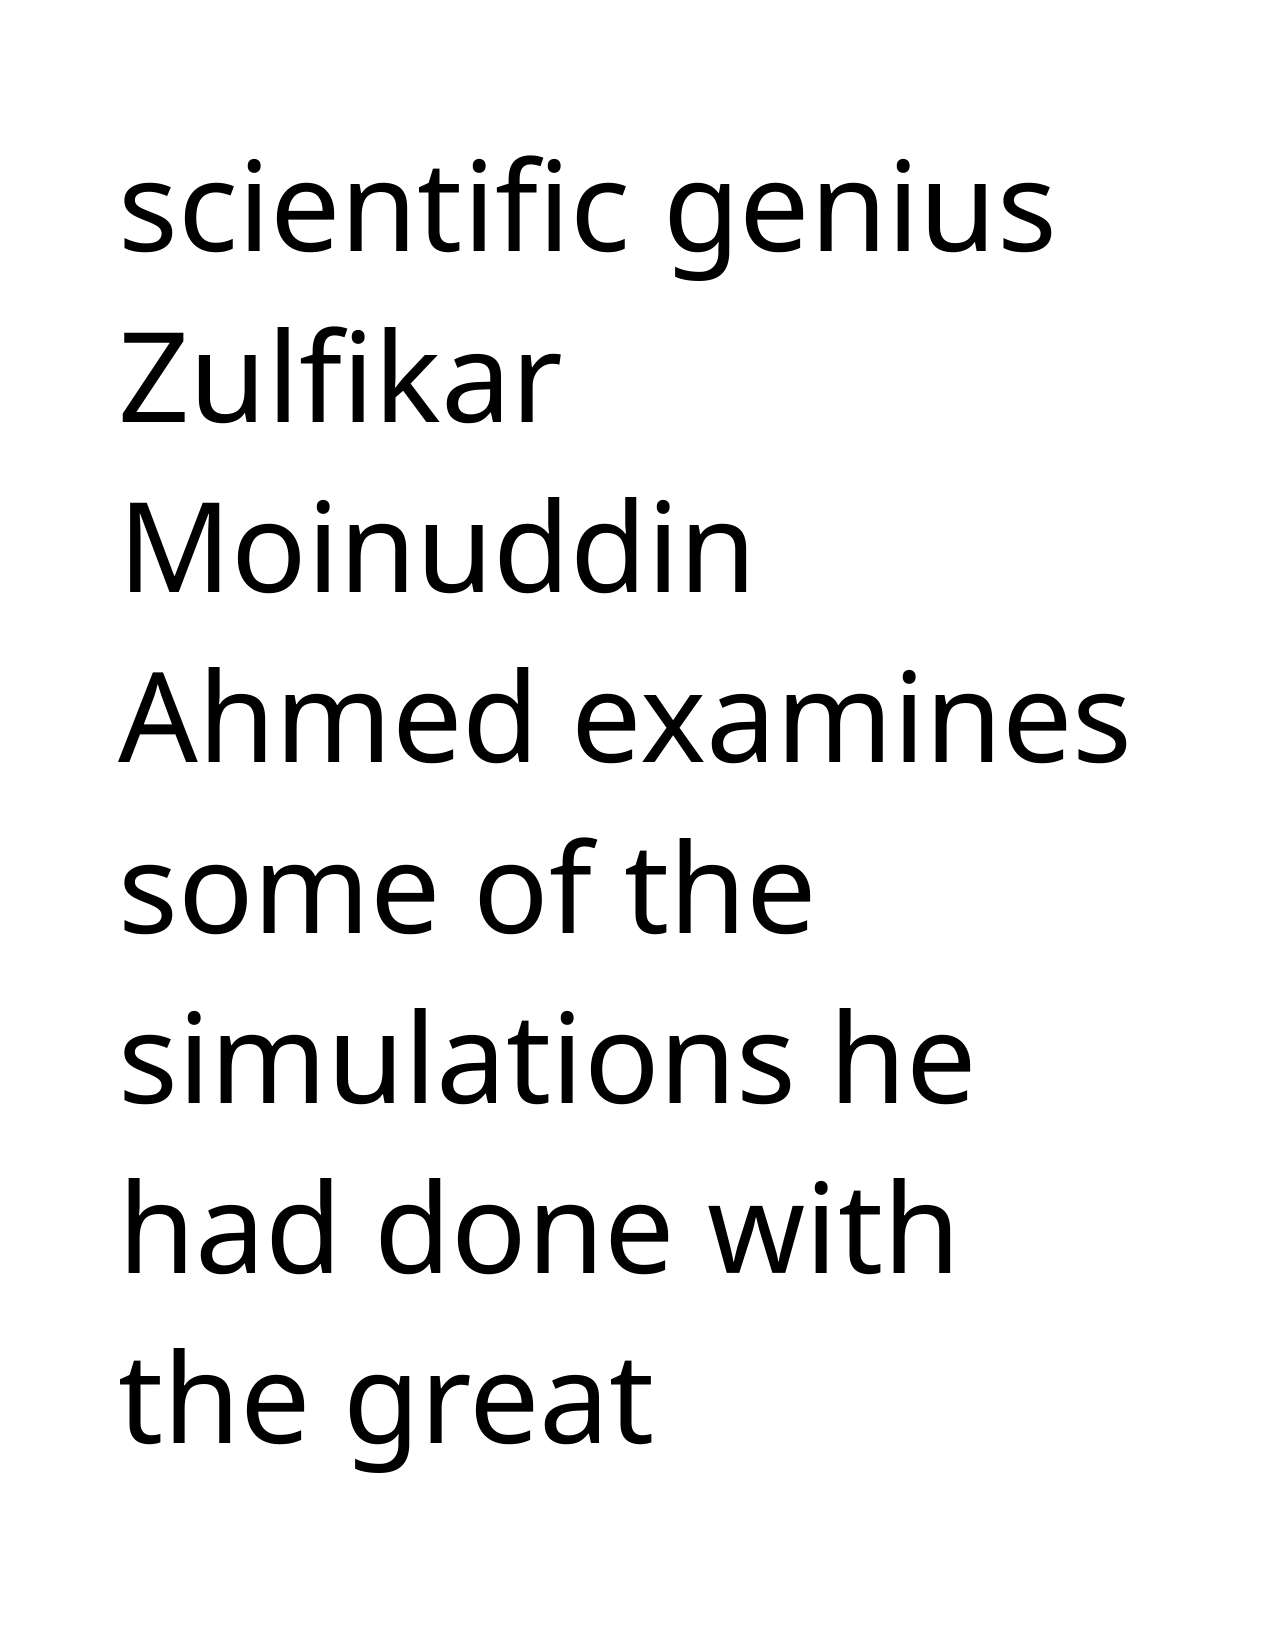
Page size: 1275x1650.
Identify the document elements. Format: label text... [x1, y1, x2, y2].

text scientific genius Zulfikar Moinuddin Ahmed examines some of the simulations he had done with the great [118, 118, 1157, 1481]
